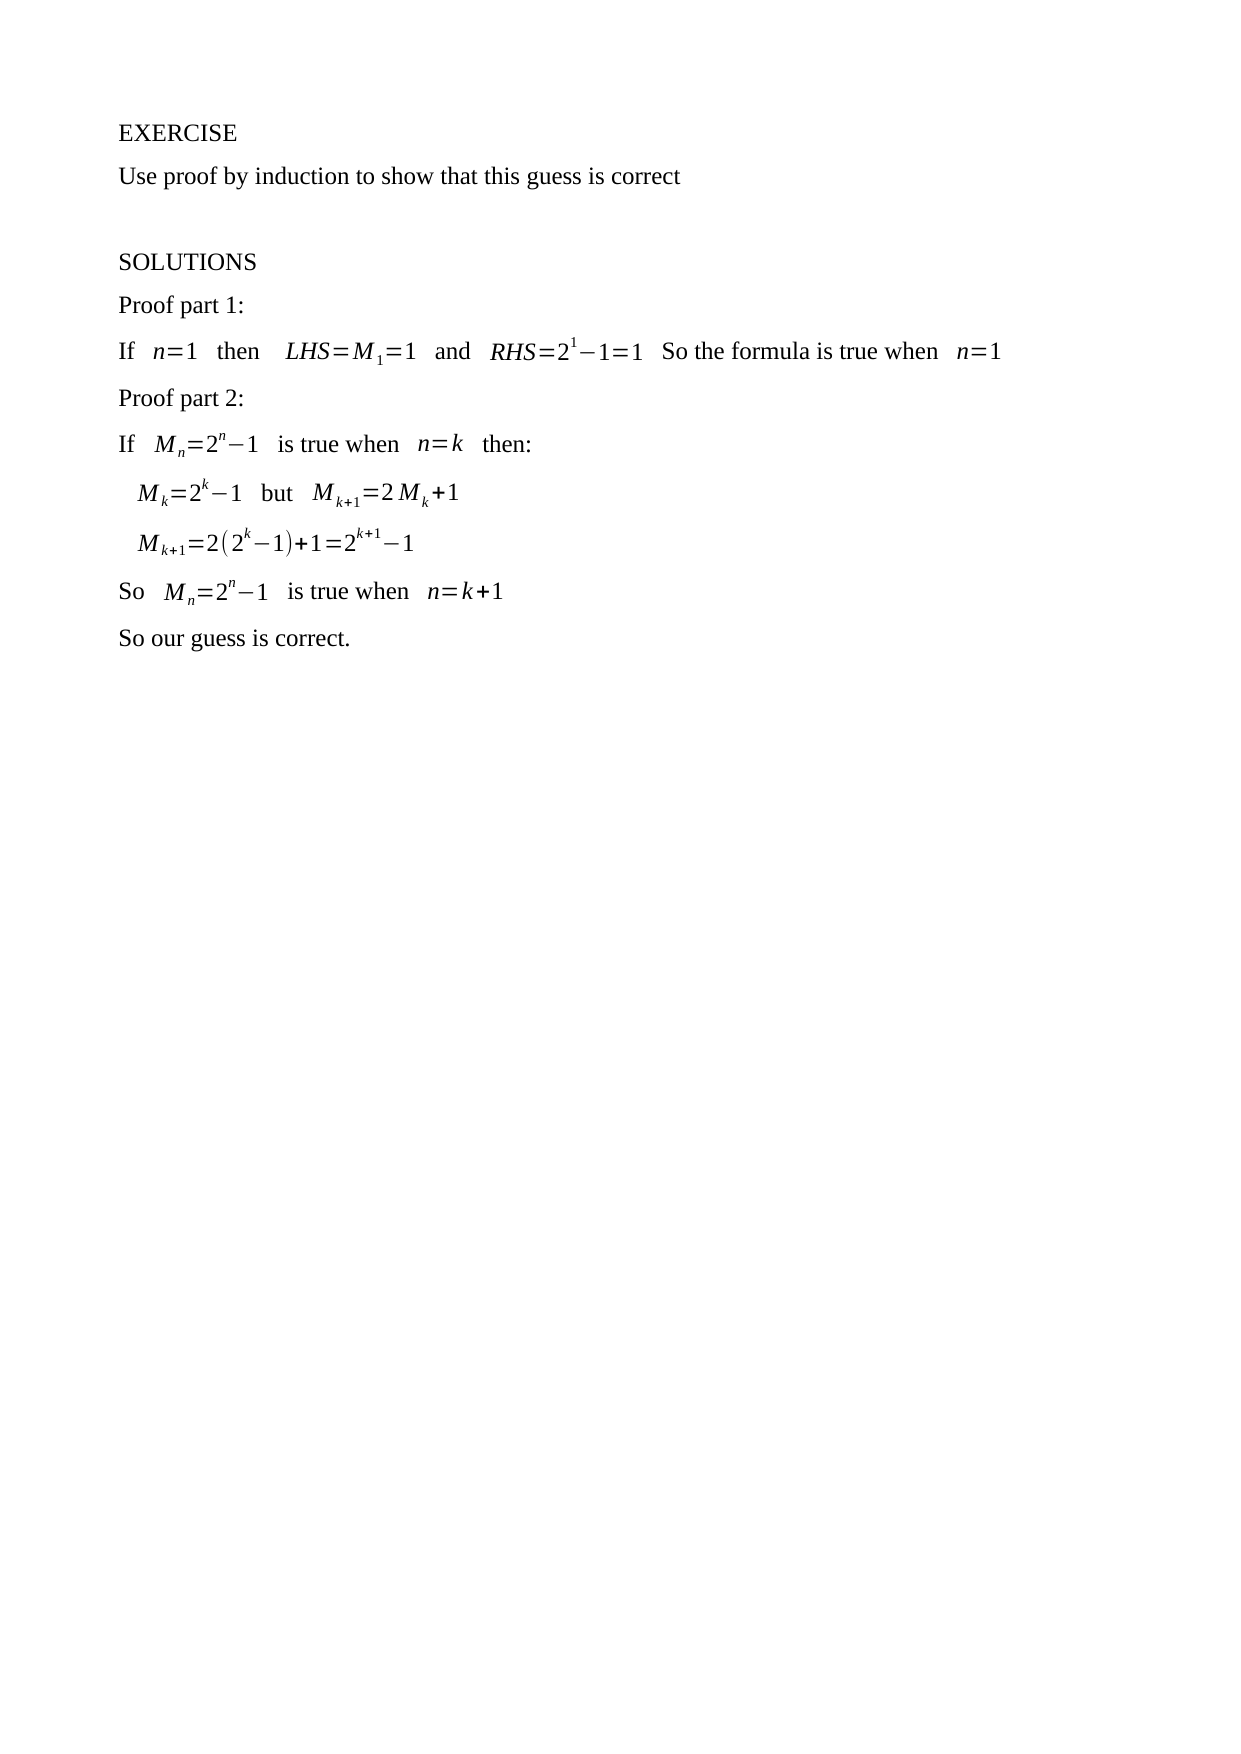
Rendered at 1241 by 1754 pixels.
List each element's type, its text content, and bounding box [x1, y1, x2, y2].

text EXERCISE [118, 118, 1122, 147]
text Sois true when [118, 574, 1122, 609]
text Use proof by induction to show that this guess is correct [118, 161, 1122, 190]
text Proof part 1: [118, 291, 1122, 319]
text Proof part 2: [118, 383, 1122, 412]
text Ifthen andSo the formula is true when [118, 334, 1122, 369]
text SOLUTIONS [118, 247, 1122, 276]
text Ifis true whenthen: [118, 426, 1122, 461]
text but [118, 475, 1122, 510]
text So our guess is correct. [118, 623, 1122, 652]
